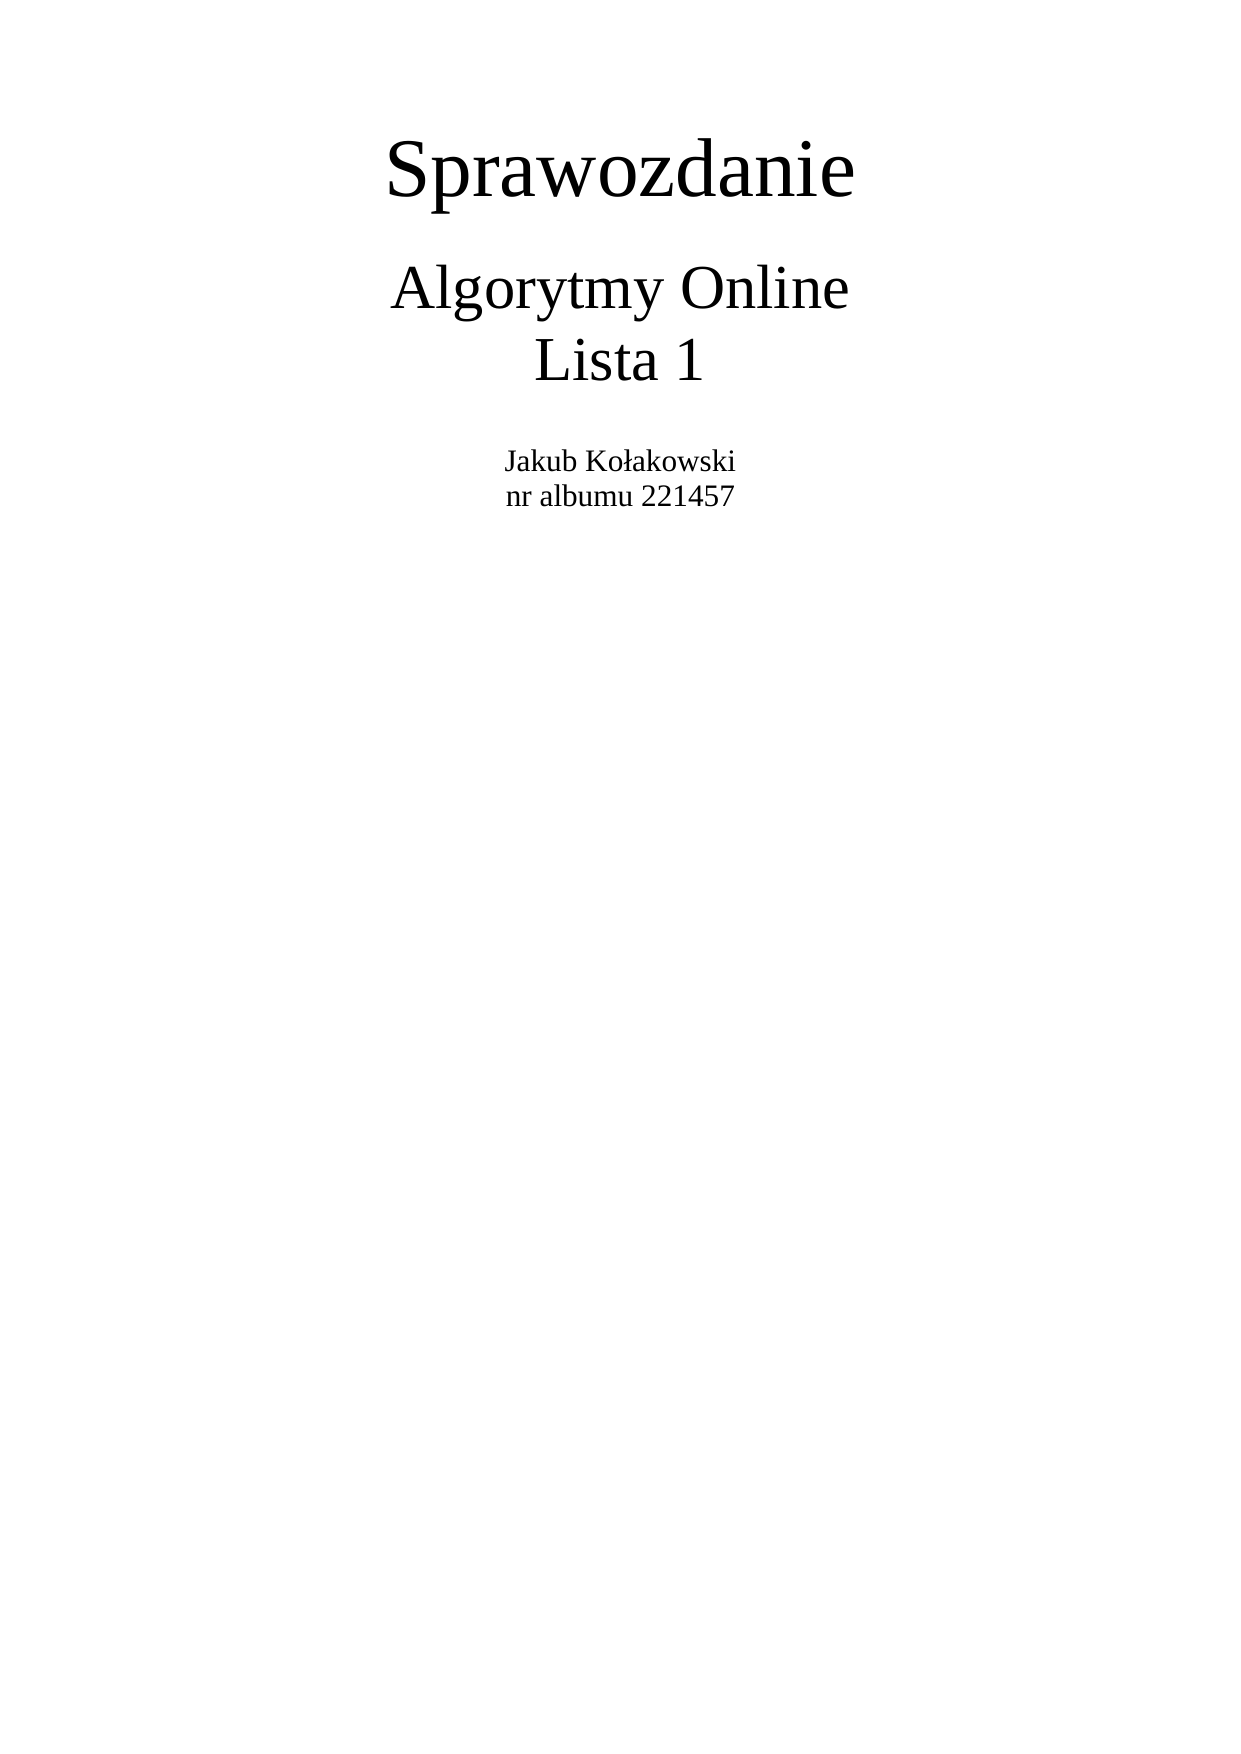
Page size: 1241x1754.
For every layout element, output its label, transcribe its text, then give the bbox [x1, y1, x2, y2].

text Algorytmy Online [118, 250, 1122, 322]
text Lista 1 [118, 322, 1122, 394]
text Sprawozdanie [118, 118, 1122, 214]
text Jakub Kołakowski [118, 442, 1122, 478]
text nr albumu 221457 [118, 478, 1122, 514]
